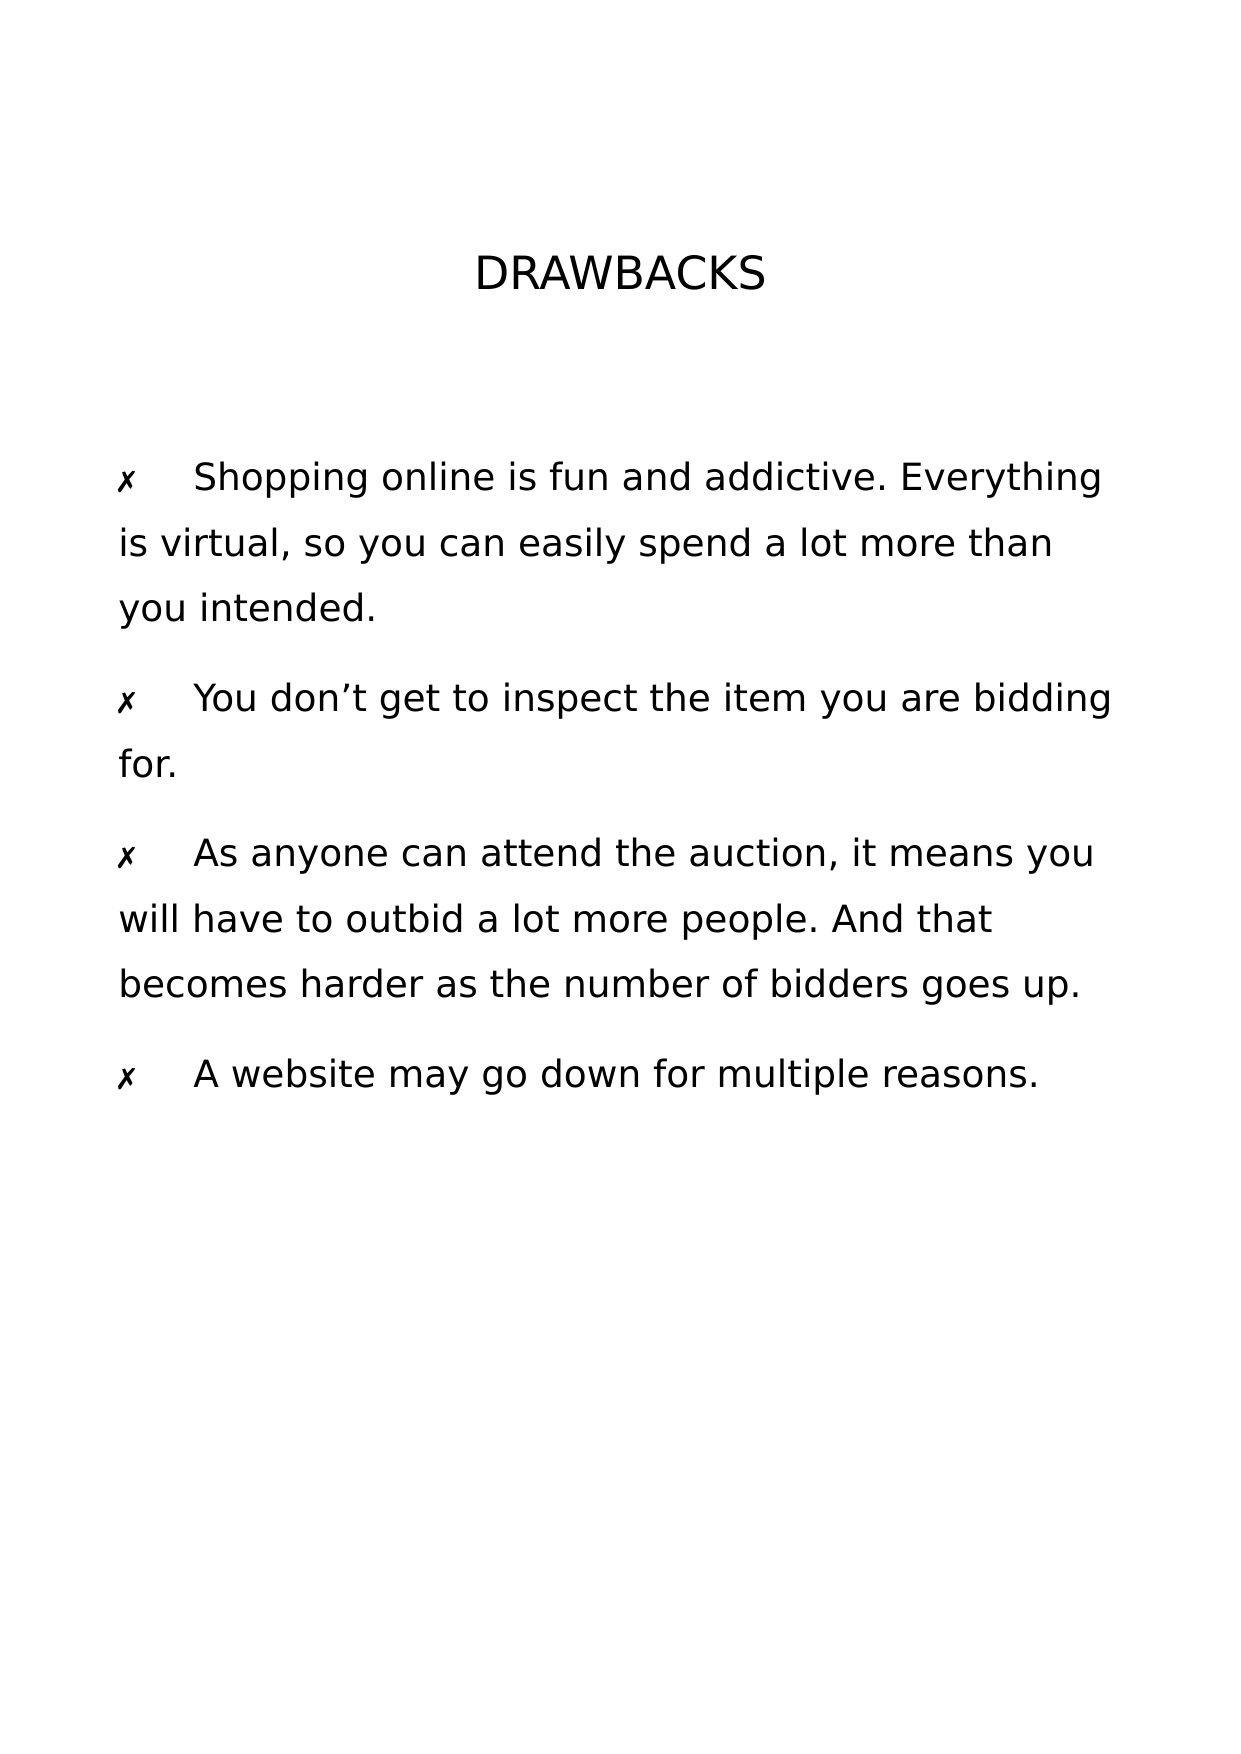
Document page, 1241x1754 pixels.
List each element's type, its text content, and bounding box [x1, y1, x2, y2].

list Shopping online is fun and addictive. Everything is virtual, so you can easily spend a lot more than you intended. [118, 456, 1122, 631]
text DRAWBACKS [118, 247, 1122, 300]
list As anyone can attend the auction, it means you will have to outbid a lot more people. And that becomes harder as the number of bidders goes up. [118, 832, 1122, 1007]
list A website may go down for multiple reasons. [118, 1053, 1122, 1096]
list You don’t get to inspect the item you are bidding for. [118, 677, 1122, 786]
